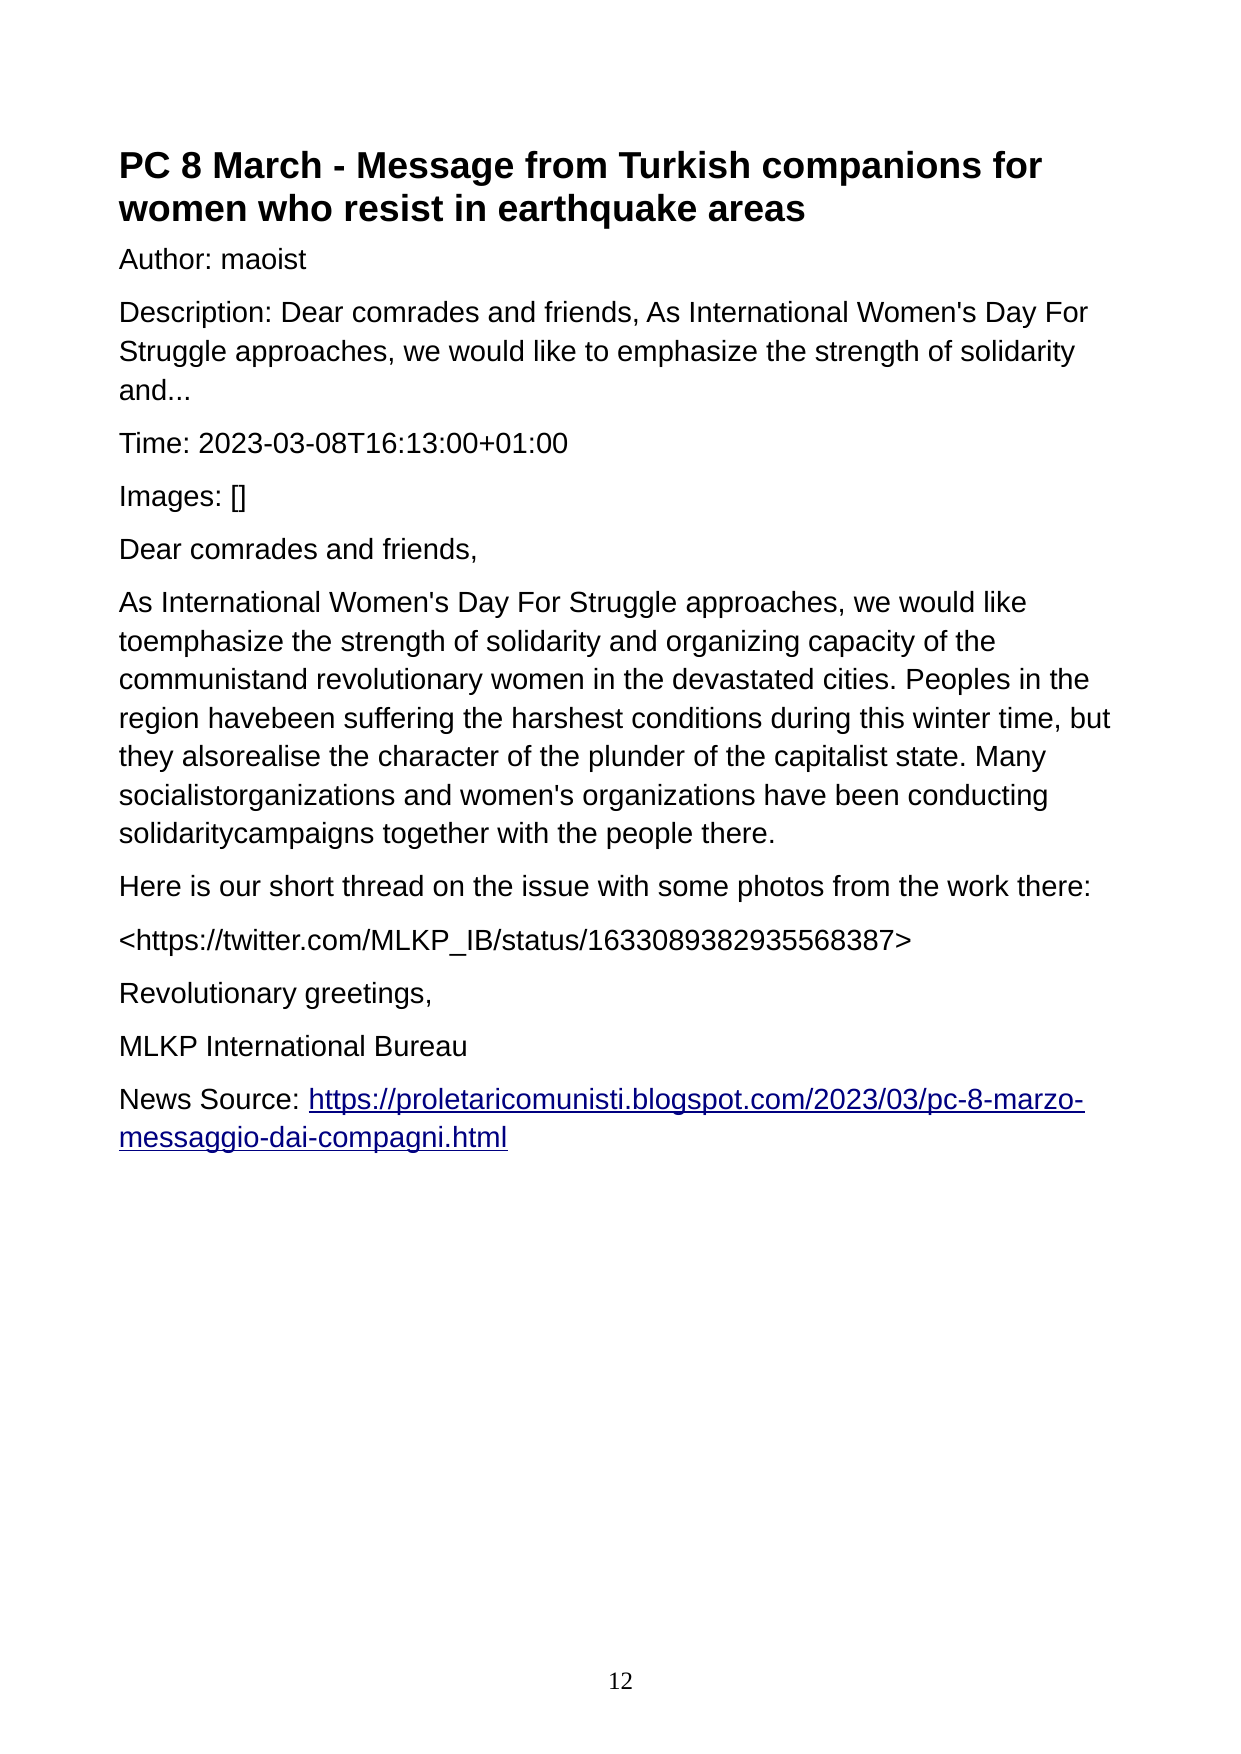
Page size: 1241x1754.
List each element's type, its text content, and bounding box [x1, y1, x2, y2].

subtitle PC 8 March - Message from Turkish companions for women who resist in earthquake areas [118, 143, 1122, 230]
text MLKP International Bureau [118, 1029, 1122, 1062]
text Description: Dear comrades and friends, As International Women's Day For Struggle approaches, we would like to emphasize the strength of solidarity and... [118, 295, 1122, 406]
text Revolutionary greetings, [118, 976, 1122, 1009]
text Time: 2023-03-08T16:13:00+01:00 [118, 426, 1122, 459]
text News Source: https://proletaricomunisti.blogspot.com/2023/03/pc-8-marzo-messaggio-dai-compagni.html [118, 1082, 1122, 1154]
text As International Women's Day For Struggle approaches, we would like toemphasize the strength of solidarity and organizing capacity of the communistand revolutionary women in the devastated cities. Peoples in the region havebeen suffering the harshest conditions during this winter time, but they alsorealise the character of the plunder of the capitalist state. Many socialistorganizations and women's organizations have been conducting solidaritycampaigns together with the people there. [118, 585, 1122, 850]
text Here is our short thread on the issue with some photos from the work there: [118, 869, 1122, 903]
text <https://twitter.com/MLKP_IB/status/1633089382935568387> [118, 922, 1122, 956]
text Author: maoist [118, 242, 1122, 276]
text Dear comrades and friends, [118, 532, 1122, 565]
text Images: [] [118, 479, 1122, 512]
